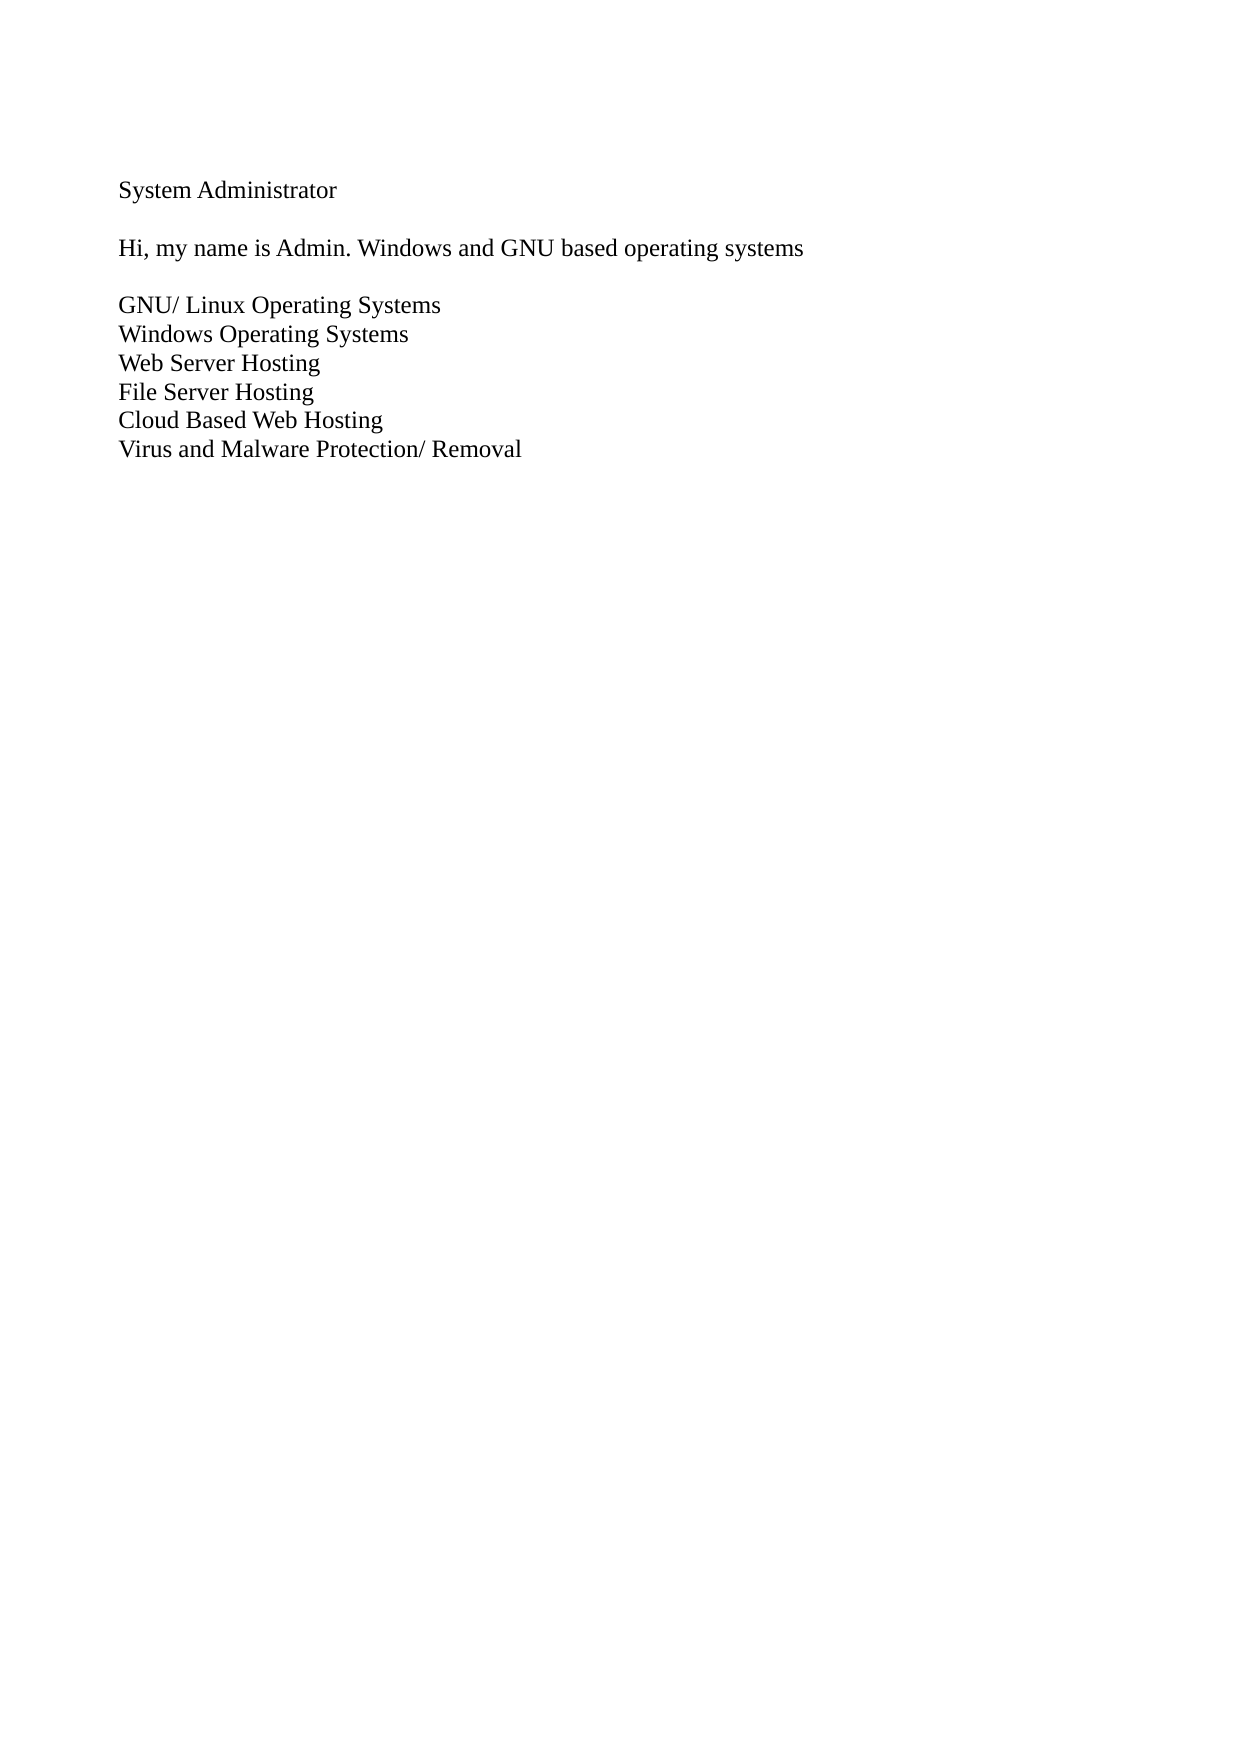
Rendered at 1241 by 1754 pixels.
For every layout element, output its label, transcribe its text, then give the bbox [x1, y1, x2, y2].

text File Server Hosting [118, 377, 1122, 406]
text System Administrator [118, 176, 1122, 204]
text Virus and Malware Protection/ Removal [118, 434, 1122, 463]
text Cloud Based Web Hosting [118, 406, 1122, 434]
text Hi, my name is Admin. Windows and GNU based operating systems [118, 233, 1122, 262]
text Web Server Hosting [118, 348, 1122, 377]
text GNU/ Linux Operating Systems [118, 291, 1122, 319]
text Windows Operating Systems [118, 319, 1122, 348]
